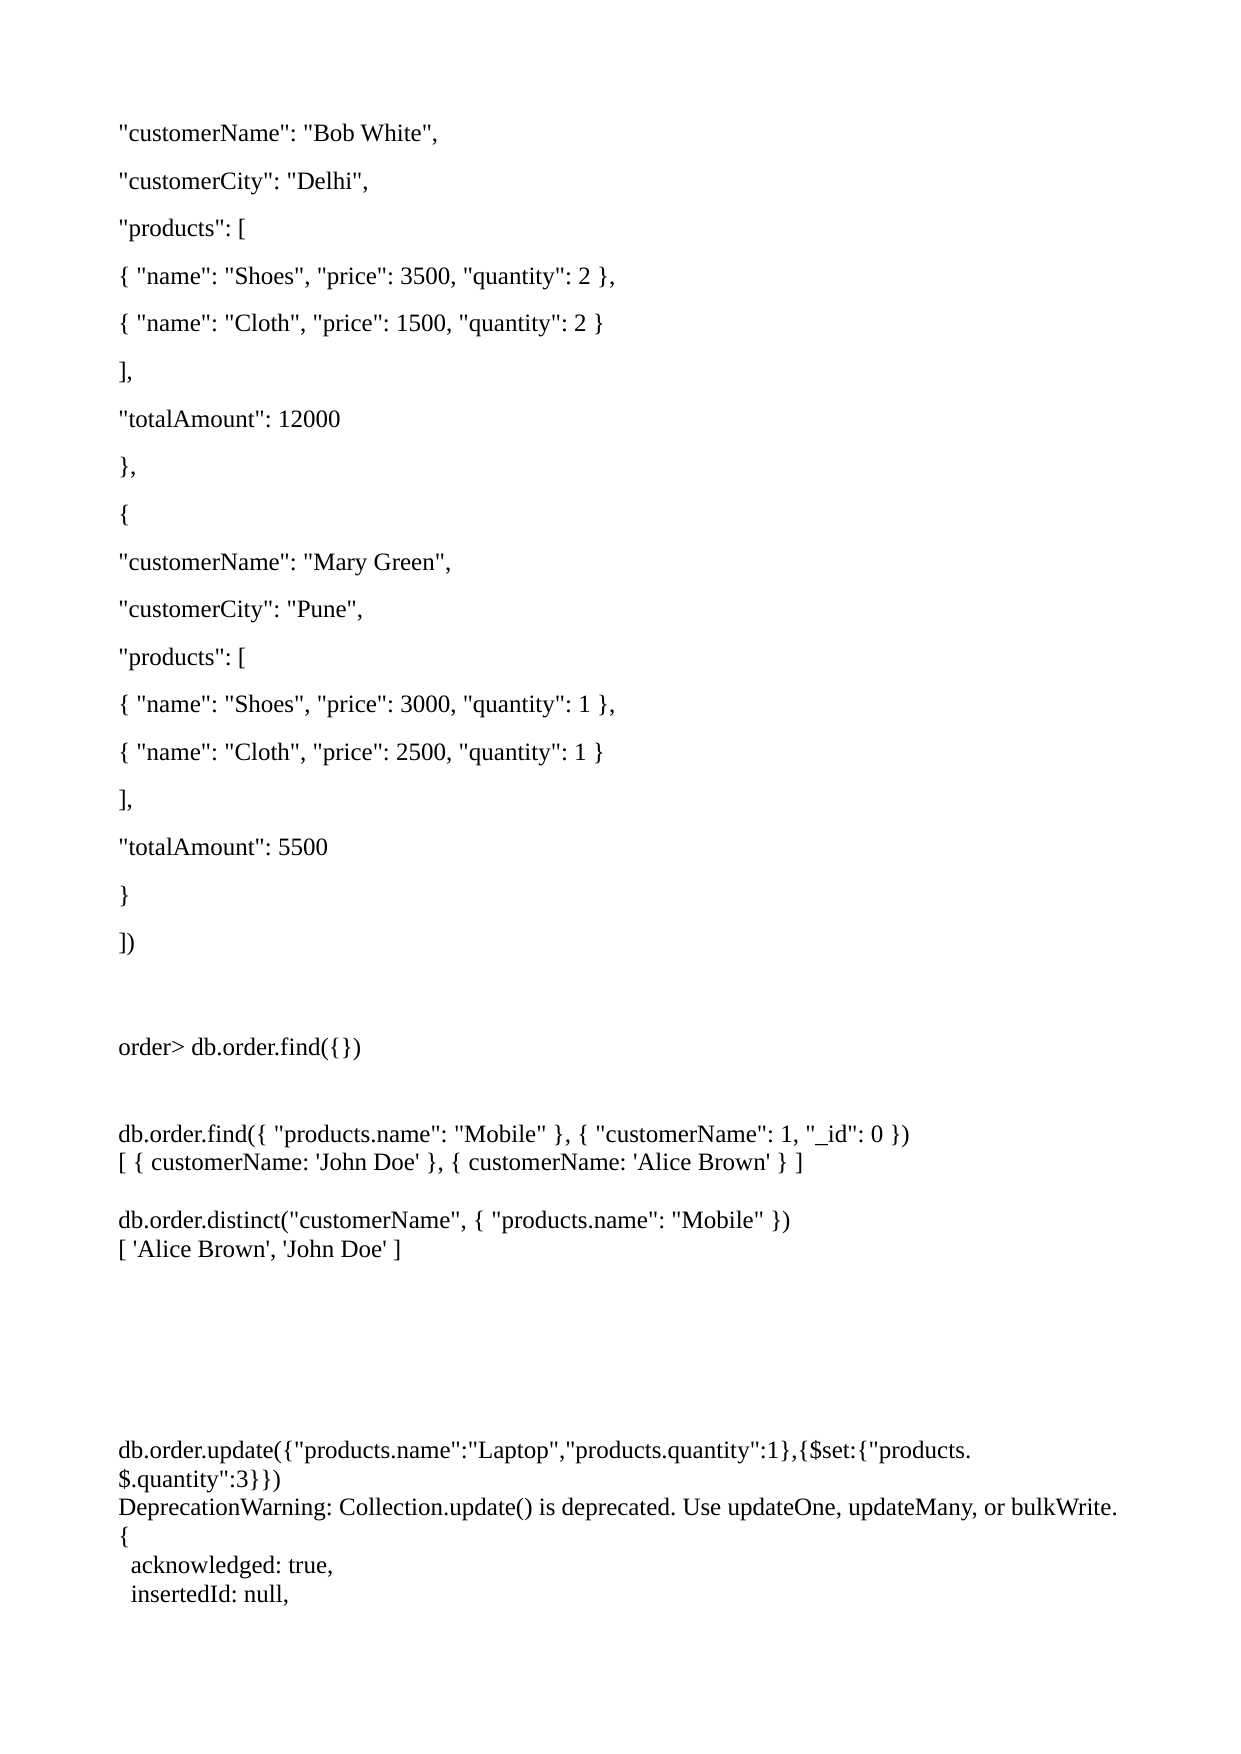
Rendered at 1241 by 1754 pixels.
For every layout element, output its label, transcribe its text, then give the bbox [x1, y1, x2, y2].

text { "name": "Shoes", "price": 3000, "quantity": 1 }, [118, 689, 1122, 718]
text "totalAmount": 12000 [118, 404, 1122, 432]
text db.order.find({ "products.name": "Mobile" }, { "customerName": 1, "_id": 0 }) [118, 1119, 1122, 1147]
text "customerName": "Bob White", [118, 118, 1122, 147]
text { "name": "Shoes", "price": 3500, "quantity": 2 }, [118, 261, 1122, 290]
text "customerCity": "Delhi", [118, 166, 1122, 194]
text order> db.order.find({}) [118, 1032, 1122, 1061]
text { [118, 499, 1122, 528]
text "customerCity": "Pune", [118, 594, 1122, 623]
text db.order.update({"products.name":"Laptop","products.quantity":1},{$set:{"products.$.quantity":3}}) [118, 1435, 1122, 1492]
text "totalAmount": 5500 [118, 832, 1122, 861]
text insertedId: null, [118, 1579, 1122, 1607]
text "customerName": "Mary Green", [118, 547, 1122, 575]
text [ 'Alice Brown', 'John Doe' ] [118, 1234, 1122, 1262]
text "products": [ [118, 213, 1122, 242]
text } [118, 880, 1122, 908]
text ]) [118, 927, 1122, 956]
text acknowledged: true, [118, 1550, 1122, 1579]
text { "name": "Cloth", "price": 1500, "quantity": 2 } [118, 308, 1122, 337]
text ], [118, 356, 1122, 385]
text "products": [ [118, 642, 1122, 671]
text { "name": "Cloth", "price": 2500, "quantity": 1 } [118, 737, 1122, 766]
text DeprecationWarning: Collection.update() is deprecated. Use updateOne, updateMany, or bulkWrite. [118, 1492, 1122, 1521]
text ], [118, 784, 1122, 813]
text db.order.distinct("customerName", { "products.name": "Mobile" }) [118, 1205, 1122, 1234]
text }, [118, 451, 1122, 480]
text { [118, 1521, 1122, 1550]
text [ { customerName: 'John Doe' }, { customerName: 'Alice Brown' } ] [118, 1147, 1122, 1176]
